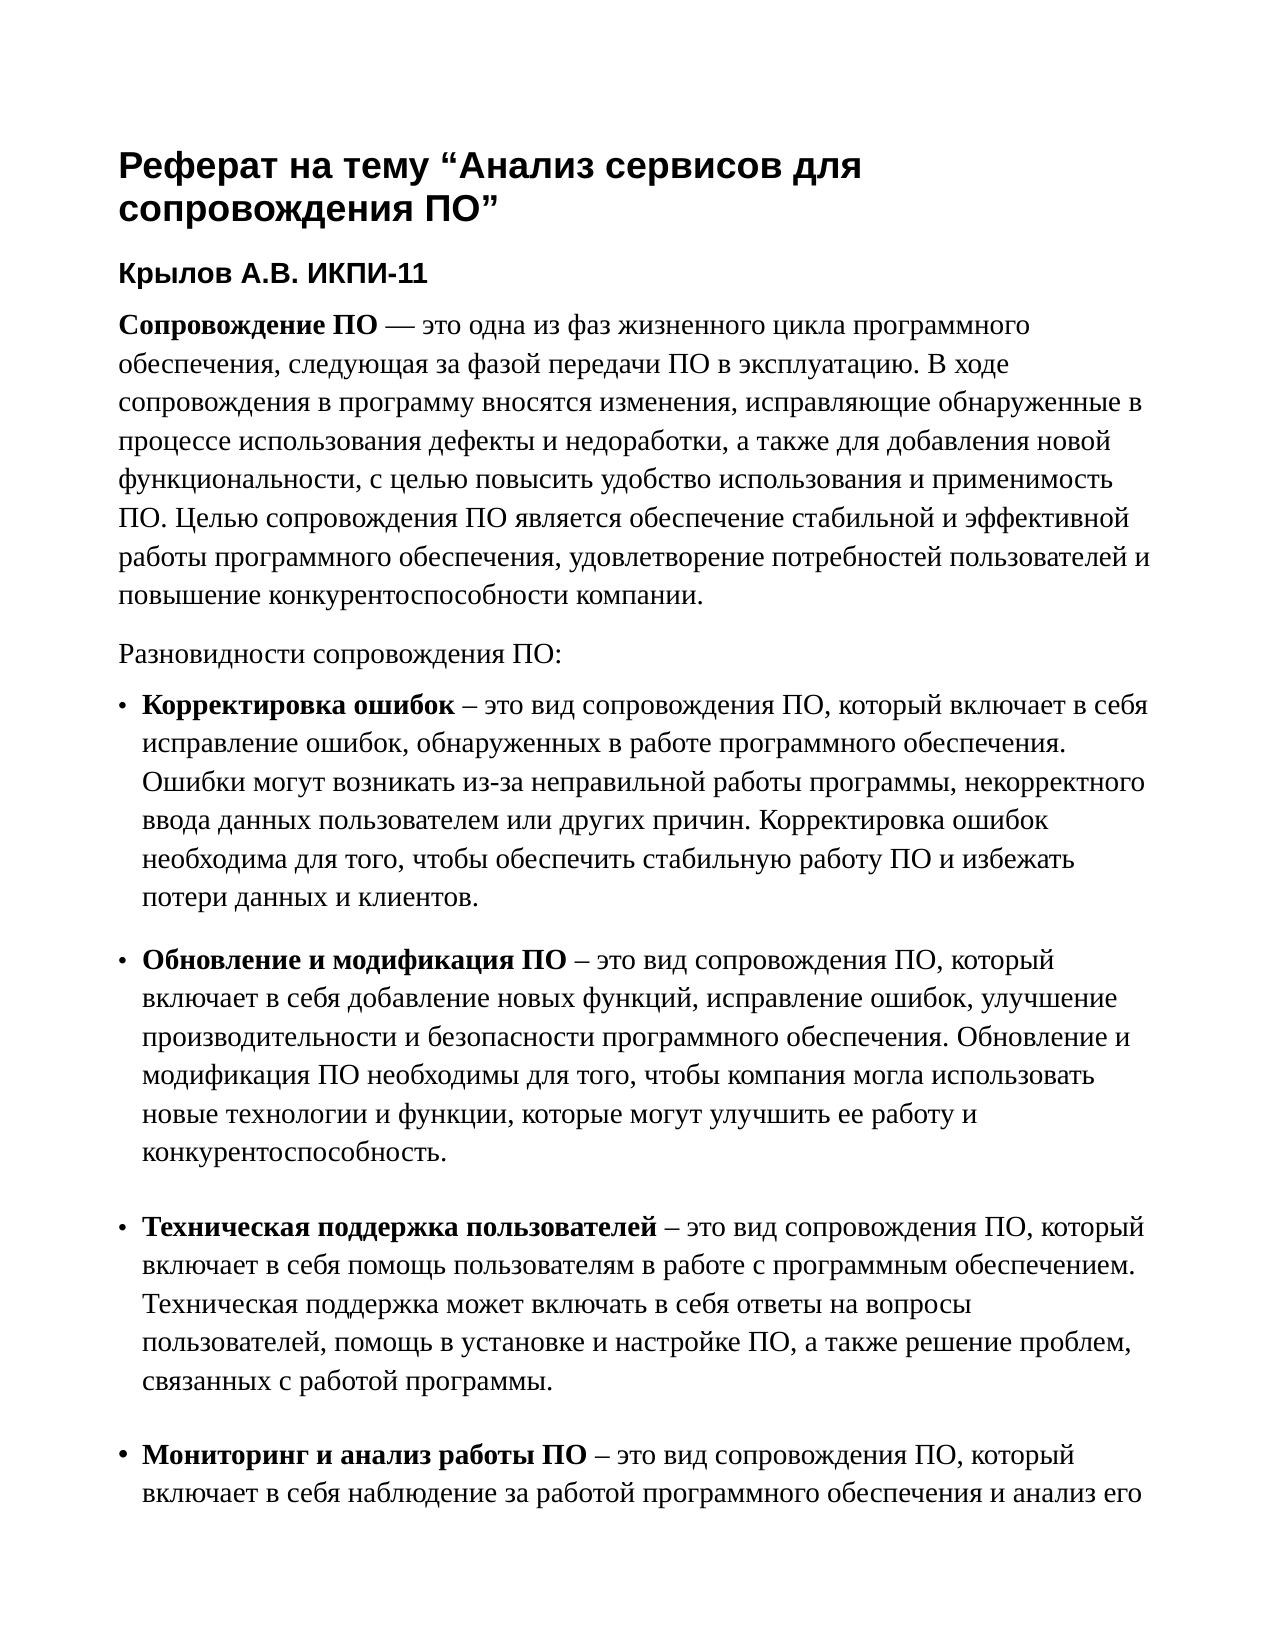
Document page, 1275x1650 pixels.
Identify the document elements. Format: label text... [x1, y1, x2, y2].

list Корректировка ошибок – это вид сопровождения ПО, который включает в себя исправление ошибок, обнаруженных в работе программного обеспечения. Ошибки могут возникать из-за неправильной работы программы, некорректного ввода данных пользователем или других причин. Корректировка ошибок необходима для того, чтобы обеспечить стабильную работу ПО и избежать потери данных и клиентов. [118, 687, 1157, 913]
text Разновидности сопровождения ПО: [118, 636, 1157, 670]
subtitle Реферат на тему “Анализ сервисов для сопровождения ПО” [118, 143, 1157, 229]
list Обновление и модификация ПО – это вид сопровождения ПО, который включает в себя добавление новых функций, исправление ошибок, улучшение производительности и безопасности программного обеспечения. Обновление и модификация ПО необходимы для того, чтобы компания могла использовать новые технологии и функции, которые могут улучшить ее работу и конкурентоспособность. [118, 942, 1157, 1168]
list Техническая поддержка пользователей – это вид сопровождения ПО, который включает в себя помощь пользователям в работе с программным обеспечением. Техническая поддержка может включать в себя ответы на вопросы пользователей, помощь в установке и настройке ПО, а также решение проблем, связанных с работой программы. [118, 1209, 1157, 1396]
list Мониторинг и анализ работы ПО – это вид сопровождения ПО, который включает в себя наблюдение за работой программного обеспечения и анализ его [118, 1437, 1157, 1509]
subtitle Крылов А.В. ИКПИ-11 [118, 256, 1157, 290]
text Сопровождение ПО — это одна из фаз жизненного цикла программного обеспечения, следующая за фазой передачи ПО в эксплуатацию. В ходе сопровождения в программу вносятся изменения, исправляющие обнаруженные в процессе использования дефекты и недоработки, а также для добавления новой функциональности, с целью повысить удобство использования и применимость ПО. Целью сопровождения ПО является обеспечение стабильной и эффективной работы программного обеспечения, удовлетворение потребностей пользователей и повышение конкурентоспособности компании. [118, 307, 1157, 611]
